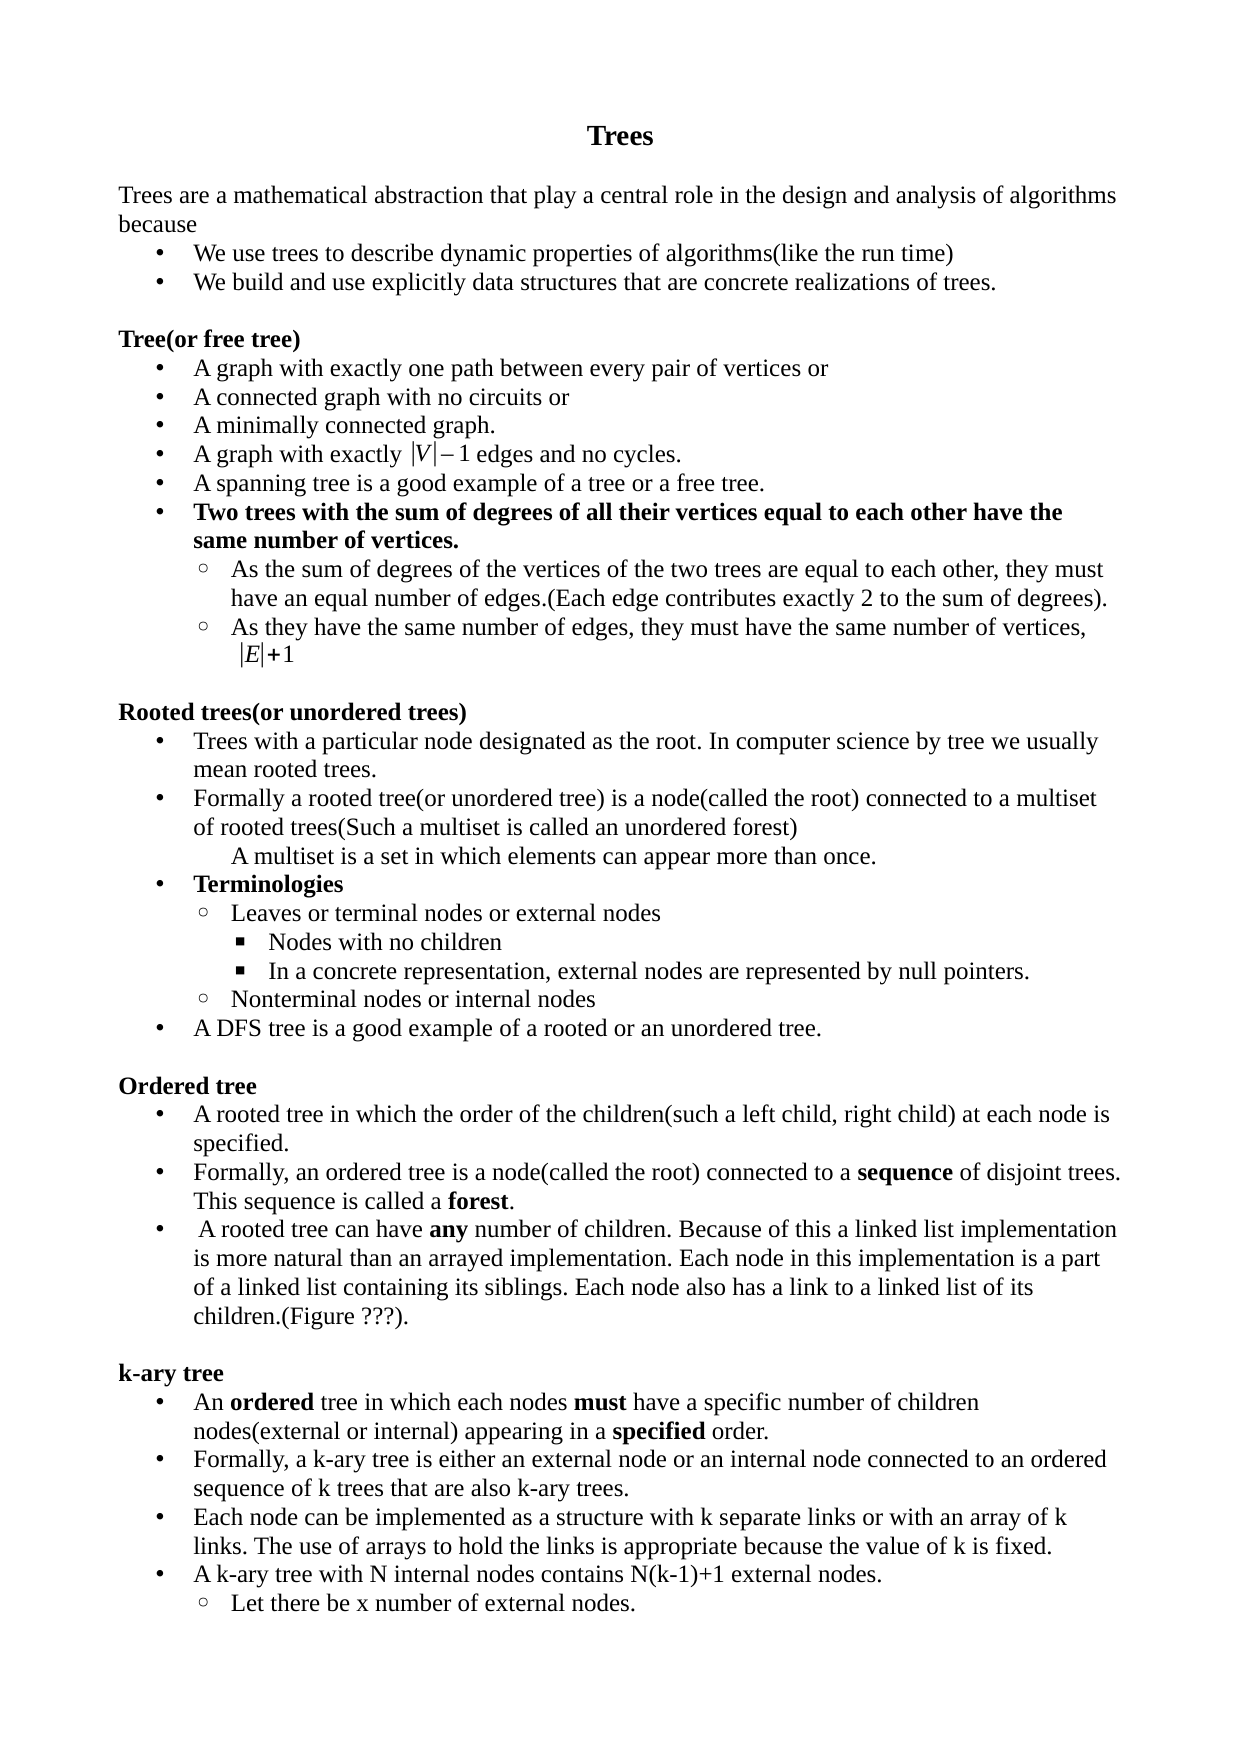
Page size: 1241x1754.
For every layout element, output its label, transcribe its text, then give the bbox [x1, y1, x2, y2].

list We build and use explicitly data structures that are concrete realizations of trees. [156, 267, 1122, 295]
list We use trees to describe dynamic properties of algorithms(like the run time) [156, 238, 1122, 267]
list As the sum of degrees of the vertices of the two trees are equal to each other, they must have an equal number of edges.(Each edge contributes exactly 2 to the sum of degrees). [193, 554, 1122, 612]
list A graph with exactly one path between every pair of vertices or [156, 353, 1122, 382]
list Two trees with the sum of degrees of all their vertices equal to each other have the same number of vertices. [156, 497, 1122, 554]
list Formally, an ordered tree is a node(called the root) connected to a sequence of disjoint trees. This sequence is called a forest. [156, 1157, 1122, 1214]
list Each node can be implemented as a structure with k separate links or with an array of k links. The use of arrays to hold the links is appropriate because the value of k is fixed. [156, 1502, 1122, 1559]
list A connected graph with no circuits or [156, 382, 1122, 410]
list As they have the same number of edges, they must have the same number of vertices, [193, 612, 1122, 668]
list Nonterminal nodes or internal nodes [193, 984, 1122, 1013]
list An ordered tree in which each nodes must have a specific number of children nodes(external or internal) appearing in a specified order. [156, 1387, 1122, 1444]
list Leaves or terminal nodes or external nodes [193, 898, 1122, 927]
text Trees [118, 118, 1122, 152]
list A minimally connected graph. [156, 410, 1122, 439]
list Formally, a k-ary tree is either an external node or an internal node connected to an ordered sequence of k trees that are also k-ary trees. [156, 1444, 1122, 1502]
list A rooted tree can have any number of children. Because of this a linked list implementation is more natural than an arrayed implementation. Each node in this implementation is a part of a linked list containing its siblings. Each node also has a link to a linked list of its children.(Figure ???). [156, 1214, 1122, 1329]
list A graph with exactlyedges and no cycles. [156, 439, 1122, 468]
text Tree(or free tree) [118, 324, 1122, 353]
list Let there be x number of external nodes. [193, 1588, 1122, 1617]
text Rooted trees(or unordered trees) [118, 697, 1122, 726]
list A DFS tree is a good example of a rooted or an unordered tree. [156, 1013, 1122, 1042]
list Trees with a particular node designated as the root. In computer science by tree we usually mean rooted trees. [156, 726, 1122, 783]
text k-ary tree [118, 1358, 1122, 1387]
text Ordered tree [118, 1071, 1122, 1099]
list A spanning tree is a good example of a tree or a free tree. [156, 468, 1122, 497]
list Formally a rooted tree(or unordered tree) is a node(called the root) connected to a multiset of rooted trees(Such a multiset is called an unordered forest) [156, 783, 1122, 841]
text Trees are a mathematical abstraction that play a central role in the design and analysis of algorithms because [118, 180, 1122, 238]
list Terminologies [156, 869, 1122, 898]
list A k-ary tree with N internal nodes contains N(k-1)+1 external nodes. [156, 1559, 1122, 1588]
list A rooted tree in which the order of the children(such a left child, right child) at each node is specified. [156, 1099, 1122, 1157]
list In a concrete representation, external nodes are represented by null pointers. [231, 956, 1122, 984]
list A multiset is a set in which elements can appear more than once. [193, 841, 1122, 869]
list Nodes with no children [231, 927, 1122, 956]
